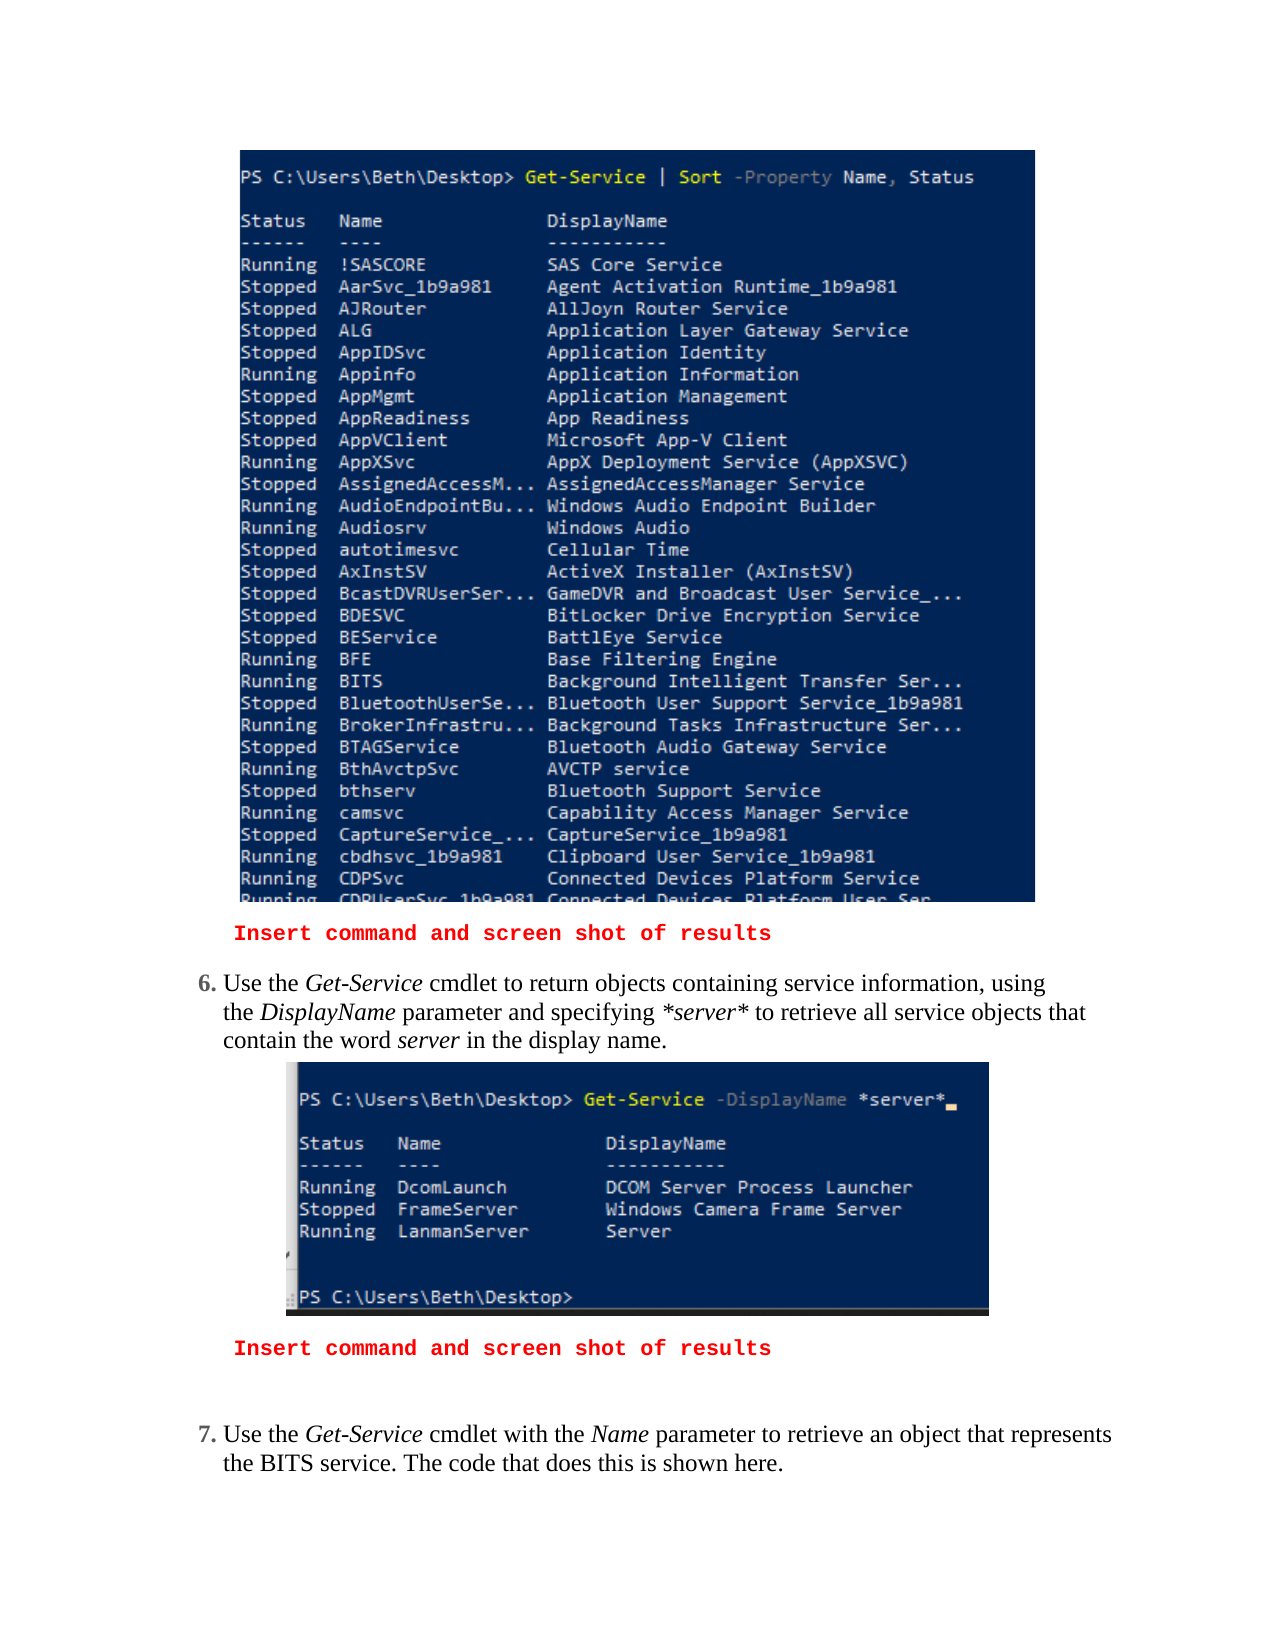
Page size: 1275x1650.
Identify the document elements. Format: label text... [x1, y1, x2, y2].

picture [239, 150, 1036, 902]
text Insert command and screen shot of results [233, 1114, 1125, 1361]
picture [286, 1062, 989, 1316]
text 6. Use the Get-Service cmdlet to return objects containing service information, using the DisplayName parameter and specifying *server* to retrieve all service objects that contain the word server in the display name. [198, 968, 1125, 1054]
text 7. Use the Get-Service cmdlet with the Name parameter to retrieve an object that represents the BITS service. The code that does this is shown here. [198, 1419, 1125, 1477]
text Insert command and screen shot of results [233, 201, 1125, 947]
